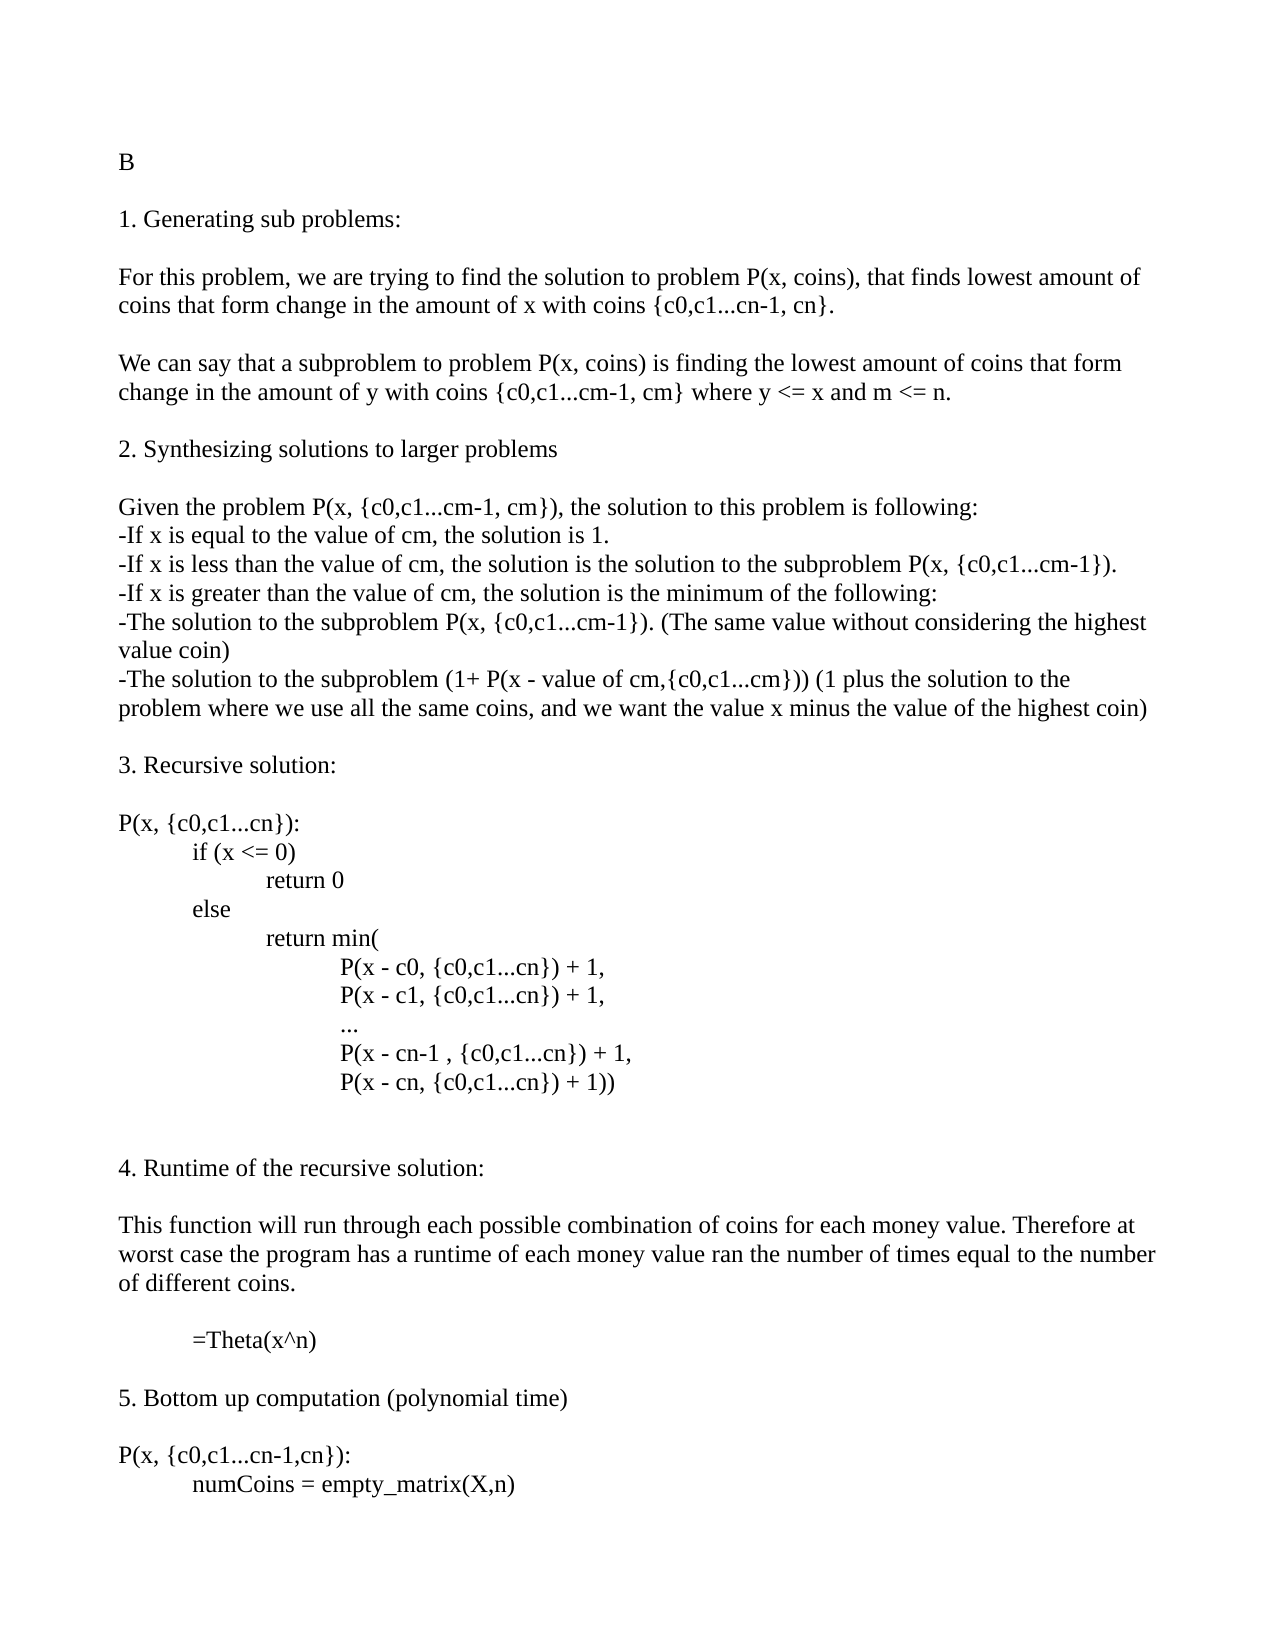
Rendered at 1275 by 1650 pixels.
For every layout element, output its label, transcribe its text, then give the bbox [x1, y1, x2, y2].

text For this problem, we are trying to find the solution to problem P(x, coins), that finds lowest amount of coins that form change in the amount of x with coins {c0,c1...cn-1, cn}. [118, 262, 1157, 319]
text 4. Runtime of the recursive solution: [118, 1153, 1157, 1182]
text =Theta(x^n) [118, 1326, 1157, 1354]
text 5. Bottom up computation (polynomial time) [118, 1383, 1157, 1412]
text P(x - cn, {c0,c1...cn}) + 1)) [118, 1067, 1157, 1096]
text 2. Synthesizing solutions to larger problems [118, 434, 1157, 463]
text P(x - c0, {c0,c1...cn}) + 1, [118, 952, 1157, 981]
text if (x <= 0) [118, 837, 1157, 866]
text 1. Generating sub problems: [118, 204, 1157, 233]
text return 0 [118, 866, 1157, 894]
text -The solution to the subproblem (1+ P(x - value of cm,{c0,c1...cm})) (1 plus the solution to the problem where we use all the same coins, and we want the value x minus the value of the highest coin) [118, 664, 1157, 722]
text -If x is less than the value of cm, the solution is the solution to the subproblem P(x, {c0,c1...cm-1}). [118, 549, 1157, 578]
text -The solution to the subproblem P(x, {c0,c1...cm-1}). (The same value without considering the highest value coin) [118, 607, 1157, 664]
text P(x - cn-1 , {c0,c1...cn}) + 1, [118, 1038, 1157, 1067]
text P(x, {c0,c1...cn}): [118, 808, 1157, 837]
text numCoins = empty_matrix(X,n) [118, 1469, 1157, 1498]
text P(x, {c0,c1...cn-1,cn}): [118, 1441, 1157, 1469]
text We can say that a subproblem to problem P(x, coins) is finding the lowest amount of coins that form change in the amount of y with coins {c0,c1...cm-1, cm} where y <= x and m <= n. [118, 348, 1157, 406]
text B [118, 147, 1157, 176]
text ... [118, 1009, 1157, 1038]
text return min( [118, 923, 1157, 952]
text -If x is greater than the value of cm, the solution is the minimum of the following: [118, 578, 1157, 607]
text This function will run through each possible combination of coins for each money value. Therefore at worst case the program has a runtime of each money value ran the number of times equal to the number of different coins. [118, 1211, 1157, 1297]
text -If x is equal to the value of cm, the solution is 1. [118, 521, 1157, 549]
text 3. Recursive solution: [118, 751, 1157, 779]
text else [118, 894, 1157, 923]
text Given the problem P(x, {c0,c1...cm-1, cm}), the solution to this problem is following: [118, 492, 1157, 521]
text P(x - c1, {c0,c1...cn}) + 1, [118, 981, 1157, 1009]
